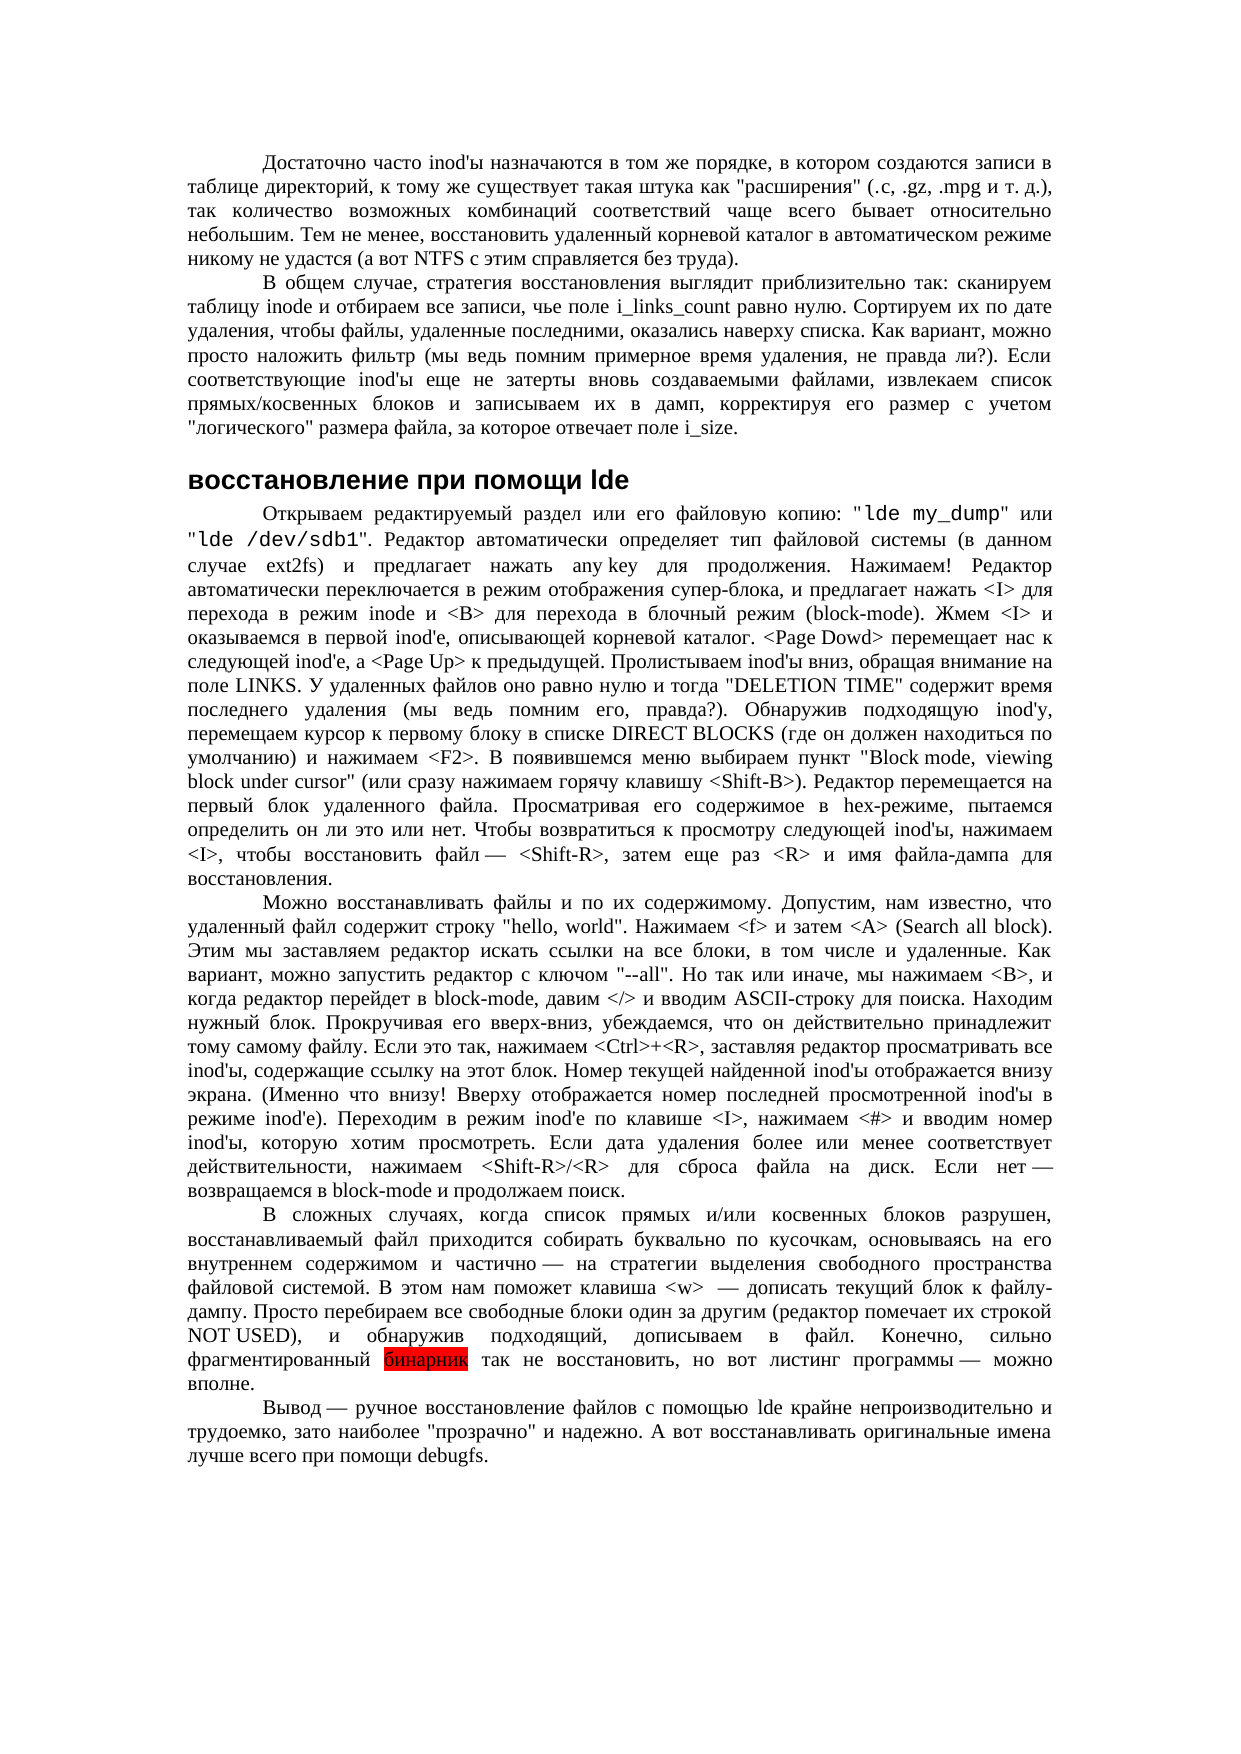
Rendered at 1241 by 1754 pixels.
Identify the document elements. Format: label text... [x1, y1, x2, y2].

text Можно восстанавливать файлы и по их содержимому. Допустим, нам известно, что удаленный файл содержит строку "hello, world". Нажимаем <f> и затем <A> (Search all block). Этим мы заставляем редактор искать ссылки на все блоки, в том числе и удаленные. Как вариант, можно запустить редактор с ключом "--all". Но так или иначе, мы нажимаем <B>, и когда редактор перейдет в block-mode, давим </> и вводим ASCII-строку для поиска. Находим нужный блок. Прокручивая его вверх-вниз, убеждаемся, что он действительно принадлежит тому самому файлу. Если это так, нажимаем <Ctrl>+<R>, заставляя редактор просматривать все inod'ы, содержащие ссылку на этот блок. Номер текущей найденной inod'ы отображается внизу экрана. (Именно что внизу! Вверху отображается номер последней просмотренной inod'ы в режиме inod'e). Переходим в режим inod'е по клавише <I>, нажимаем <#> и вводим номер inod'ы, которую хотим просмотреть. Если дата удаления более или менее соответствует действительности, нажимаем <Shift-R>/<R> для сброса файла на диск. Если нет — возвращаемся в block-mode и продолжаем поиск. [187, 889, 1053, 1202]
subtitle восстановление при помощи lde [187, 464, 1053, 495]
text В сложных случаях, когда список прямых и/или косвенных блоков разрушен, восстанавливаемый файл приходится собирать буквально по кусочкам, основываясь на его внутреннем содержимом и частично — на стратегии выделения свободного пространства файловой системой. В этом нам поможет клавиша <w> — дописать текущий блок к файлу-дампу. Просто перебираем все свободные блоки один за другим (редактор помечает их строкой NOT USED), и обнаружив подходящий, дописываем в файл. Конечно, сильно фрагментированный бинарник так не восстановить, но вот листинг программы — можно вполне. [187, 1202, 1053, 1395]
text В общем случае, стратегия восстановления выглядит приблизительно так: сканируем таблицу inode и отбираем все записи, чье поле i_links_count равно нулю. Сортируем их по дате удаления, чтобы файлы, удаленные последними, оказались наверху списка. Как вариант, можно просто наложить фильтр (мы ведь помним примерное время удаления, не правда ли?). Если соответствующие inod'ы еще не затерты вновь создаваемыми файлами, извлекаем список прямых/косвенных блоков и записываем их в дамп, корректируя его размер с учетом "логического" размера файла, за которое отвечает поле i_size. [187, 270, 1053, 439]
text Достаточно часто inod'ы назначаются в том же порядке, в котором создаются записи в таблице директорий, к тому же существует такая штука как "расширения" (.c, .gz, .mpg и т. д.), так количество возможных комбинаций соответствий чаще всего бывает относительно небольшим. Тем не менее, восстановить удаленный корневой каталог в автоматическом режиме никому не удастся (а вот NTFS с этим справляется без труда). [187, 150, 1053, 270]
text Открываем редактируемый раздел или его файловую копию: "lde my_dump" или "lde /dev/sdb1". Редактор автоматически определяет тип файловой системы (в данном случае ext2fs) и предлагает нажать any key для продолжения. Нажимаем! Редактор автоматически переключается в режим отображения супер-блока, и предлагает нажать <I> для перехода в режим inode и <B> для перехода в блочный режим (block-mode). Жмем <I> и оказываемся в первой inod'e, описывающей корневой каталог. <Page Dowd> перемещает нас к следующей inod'e, а <Page Up> к предыдущей. Пролистываем inod'ы вниз, обращая внимание на поле LINKS. У удаленных файлов оно равно нулю и тогда "DELETION TIME" содержит время последнего удаления (мы ведь помним его, правда?). Обнаружив подходящую inod'у, перемещаем курсор к первому блоку в списке DIRECT BLOCKS (где он должен находиться по умолчанию) и нажимаем <F2>. В появившемся меню выбираем пункт "Block mode, viewing block under cursor" (или сразу нажимаем горячу клавишу <Shift-B>). Редактор перемещается на первый блок удаленного файла. Просматривая его содержимое в hex-режиме, пытаемся определить он ли это или нет. Чтобы возвратиться к просмотру следующей inod'ы, нажимаем <I>, чтобы восстановить файл — <Shift-R>, затем еще раз <R> и имя файла-дампа для восстановления. [187, 501, 1053, 889]
text Вывод — ручное восстановление файлов с помощью lde крайне непроизводительно и трудоемко, зато наиболее "прозрачно" и надежно. А вот восстанавливать оригинальные имена лучше всего при помощи debugfs. [187, 1395, 1053, 1467]
